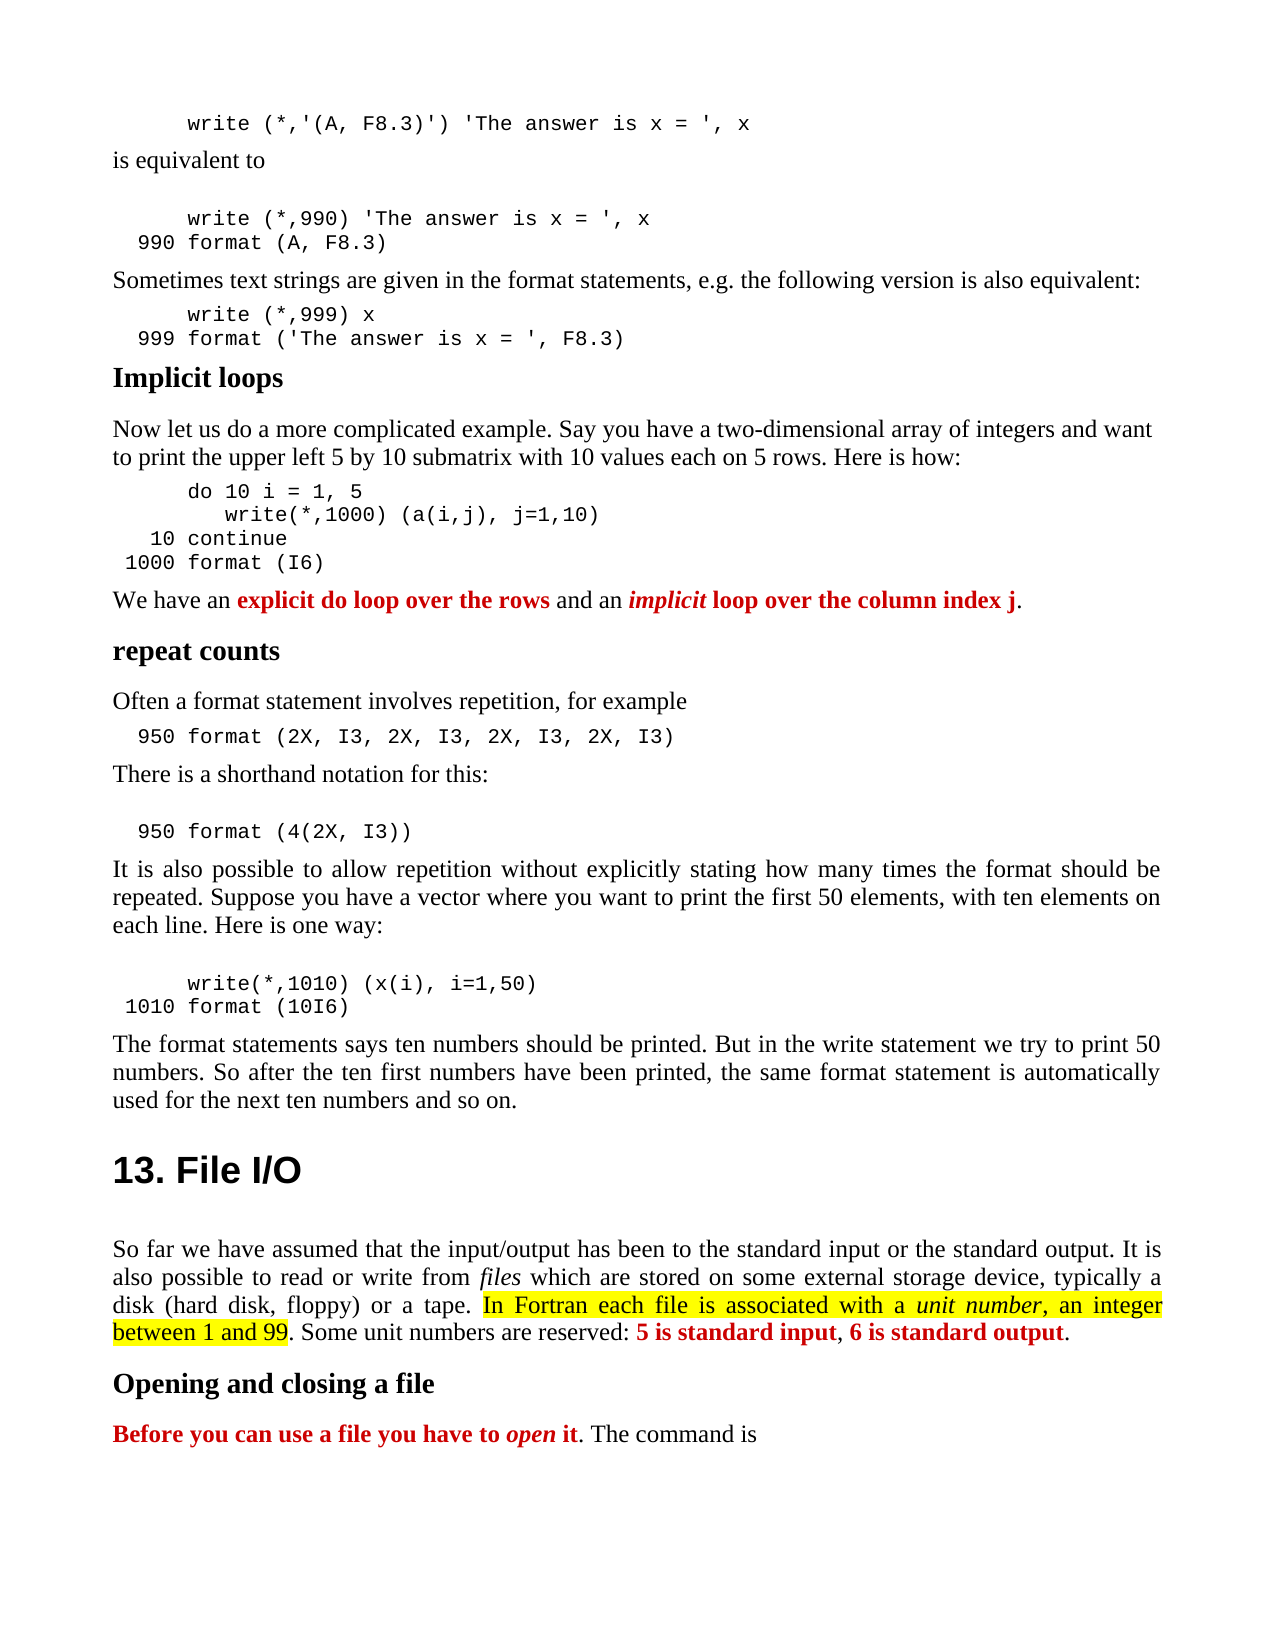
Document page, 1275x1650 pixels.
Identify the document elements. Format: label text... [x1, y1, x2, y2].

text do 10 i = 1, 5 [112, 481, 1162, 504]
text Often a format statement involves repetition, for example [112, 687, 1162, 715]
text 1010 format (10I6) [112, 996, 1162, 1020]
text repeat counts [112, 634, 1162, 667]
text write(*,1010) (x(i), i=1,50) [112, 973, 1162, 996]
text Implicit loops [112, 362, 1162, 394]
text We have an explicit do loop over the rows and an implicit loop over the column index j. [112, 586, 1162, 613]
text write (*,'(A, F8.3)') 'The answer is x = ', x [112, 112, 1162, 136]
text 999 format ('The answer is x = ', F8.3) [112, 328, 1162, 351]
text 990 format (A, F8.3) [112, 232, 1162, 256]
text write (*,990) 'The answer is x = ', x [112, 208, 1162, 232]
text 950 format (2X, I3, 2X, I3, 2X, I3, 2X, I3) [112, 726, 1162, 749]
text write(*,1000) (a(i,j), j=1,10) [112, 504, 1162, 528]
text So far we have assumed that the input/output has been to the standard input or the standard output. It is also possible to read or write from files which are stored on some external storage device, typically a disk (hard disk, floppy) or a tape. In Fortran each file is associated with a unit number, an integer between 1 and 99. Some unit numbers are reserved: 5 is standard input, 6 is standard output. [112, 1235, 1162, 1346]
text write (*,999) x [112, 304, 1162, 328]
text Sometimes text strings are given in the format statements, e.g. the following version is also equivalent: [112, 266, 1162, 294]
text The format statements says ten numbers should be printed. But in the write statement we try to print 50 numbers. So after the ten first numbers have been printed, the same format statement is automatically used for the next ten numbers and so on. [112, 1030, 1162, 1113]
text Now let us do a more complicated example. Say you have a two-dimensional array of integers and want to print the upper left 5 by 10 submatrix with 10 values each on 5 rows. Here is how: [112, 415, 1162, 470]
text There is a shorthand notation for this: [112, 760, 1162, 787]
text It is also possible to allow repetition without explicitly stating how many times the format should be repeated. Suppose you have a vector where you want to print the first 50 elements, with ten elements on each line. Here is one way: [112, 856, 1162, 939]
text 1000 format (I6) [112, 552, 1162, 575]
text is equivalent to [112, 147, 1162, 174]
subtitle 13. File I/O [112, 1149, 1162, 1191]
text 10 continue [112, 528, 1162, 552]
text Before you can use a file you have to open it. The command is [112, 1420, 1162, 1448]
text 950 format (4(2X, I3)) [112, 821, 1162, 845]
text Opening and closing a file [112, 1367, 1162, 1399]
